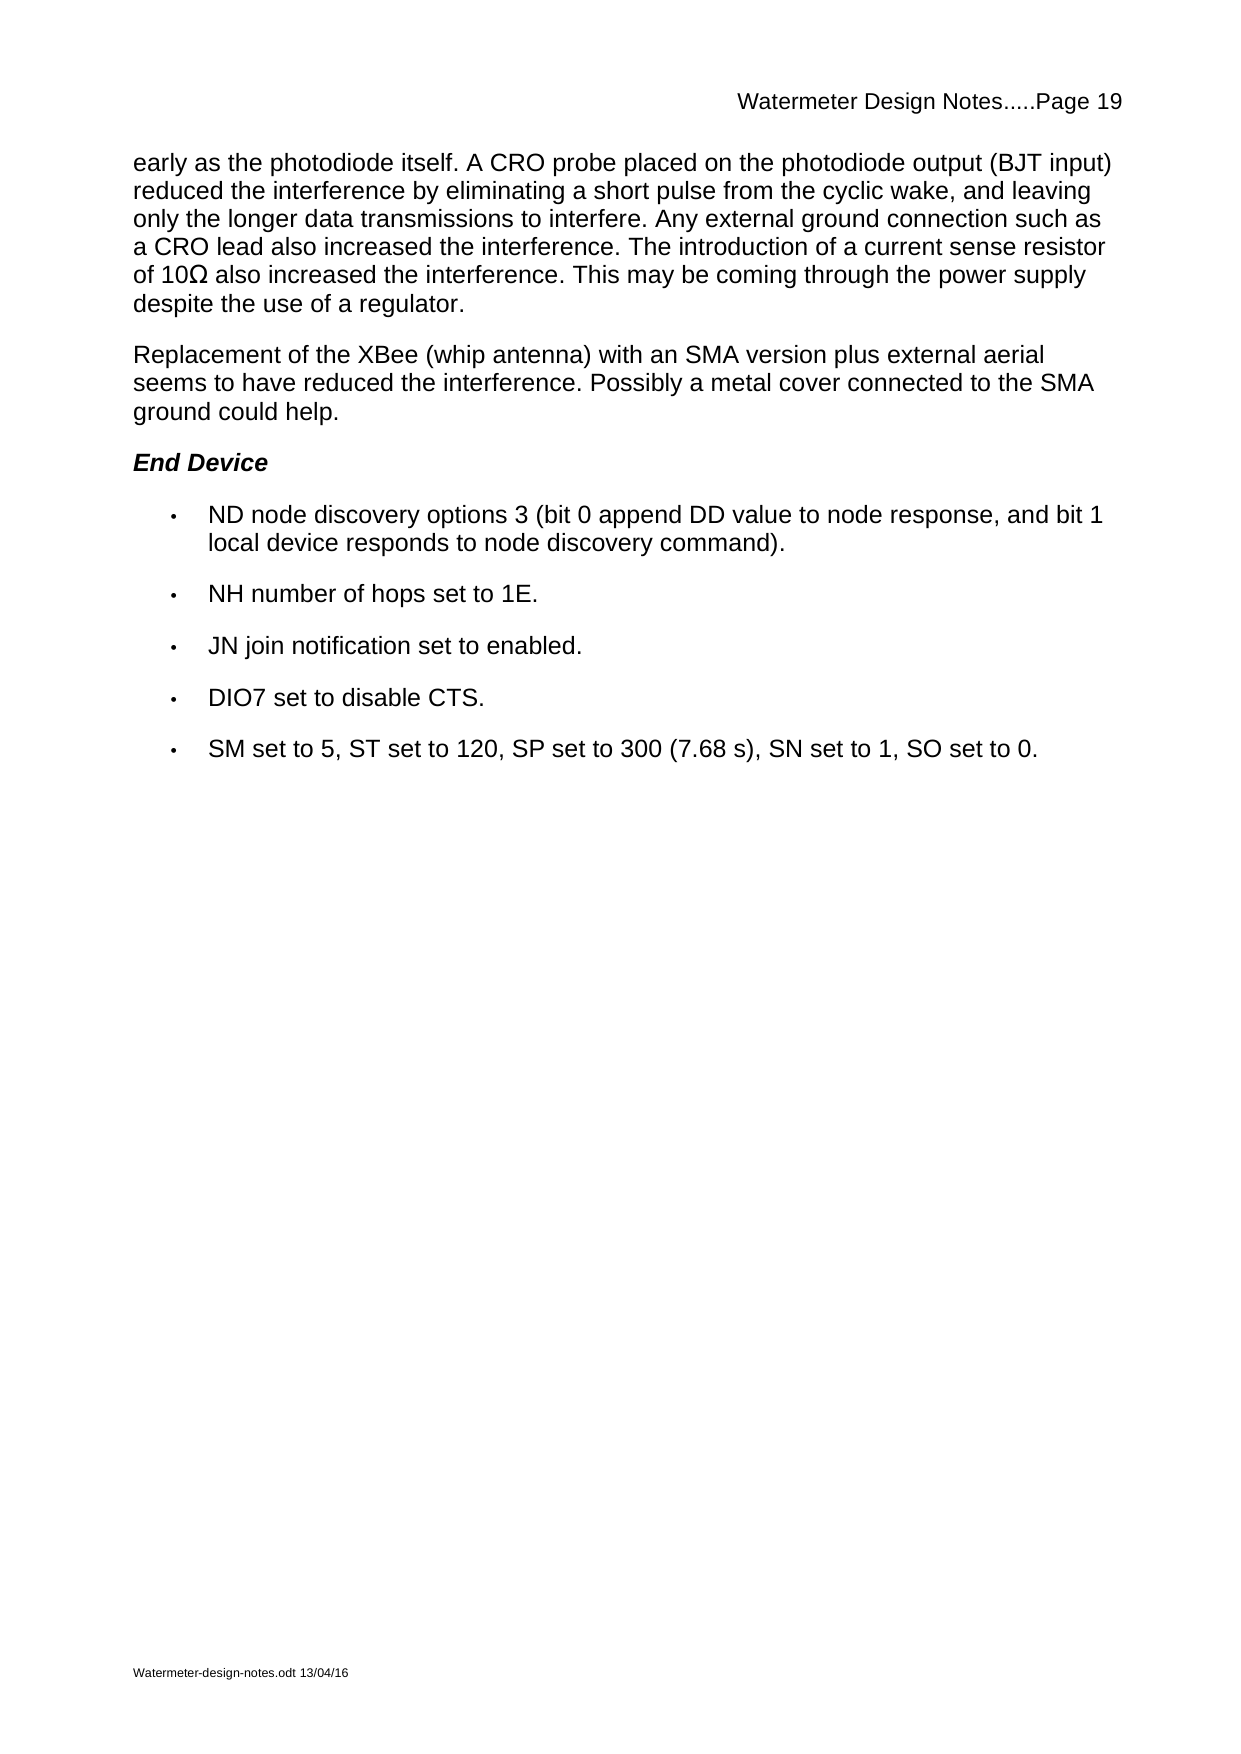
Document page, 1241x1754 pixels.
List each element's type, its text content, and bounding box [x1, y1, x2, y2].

list ND node discovery options 3 (bit 0 append DD value to node response, and bit 1 local device responds to node discovery command). [170, 501, 1123, 557]
text End Device [133, 449, 1123, 477]
text Replacement of the XBee (whip antenna) with an SMA version plus external aerial seems to have reduced the interference. Possibly a metal cover connected to the SMA ground could help. [133, 341, 1123, 425]
list SM set to 5, ST set to 120, SP set to 300 (7.68 s), SN set to 1, SO set to 0. [170, 735, 1123, 763]
list JN join notification set to enabled. [170, 632, 1123, 660]
list NH number of hops set to 1E. [170, 580, 1123, 608]
text early as the photodiode itself. A CRO probe placed on the photodiode output (BJT input) reduced the interference by eliminating a short pulse from the cyclic wake, and leaving only the longer data transmissions to interfere. Any external ground connection such as a CRO lead also increased the interference. The introduction of a current sense resistor of 10Ω also increased the interference. This may be coming through the power supply despite the use of a regulator. [133, 149, 1123, 318]
list DIO7 set to disable CTS. [170, 684, 1123, 712]
